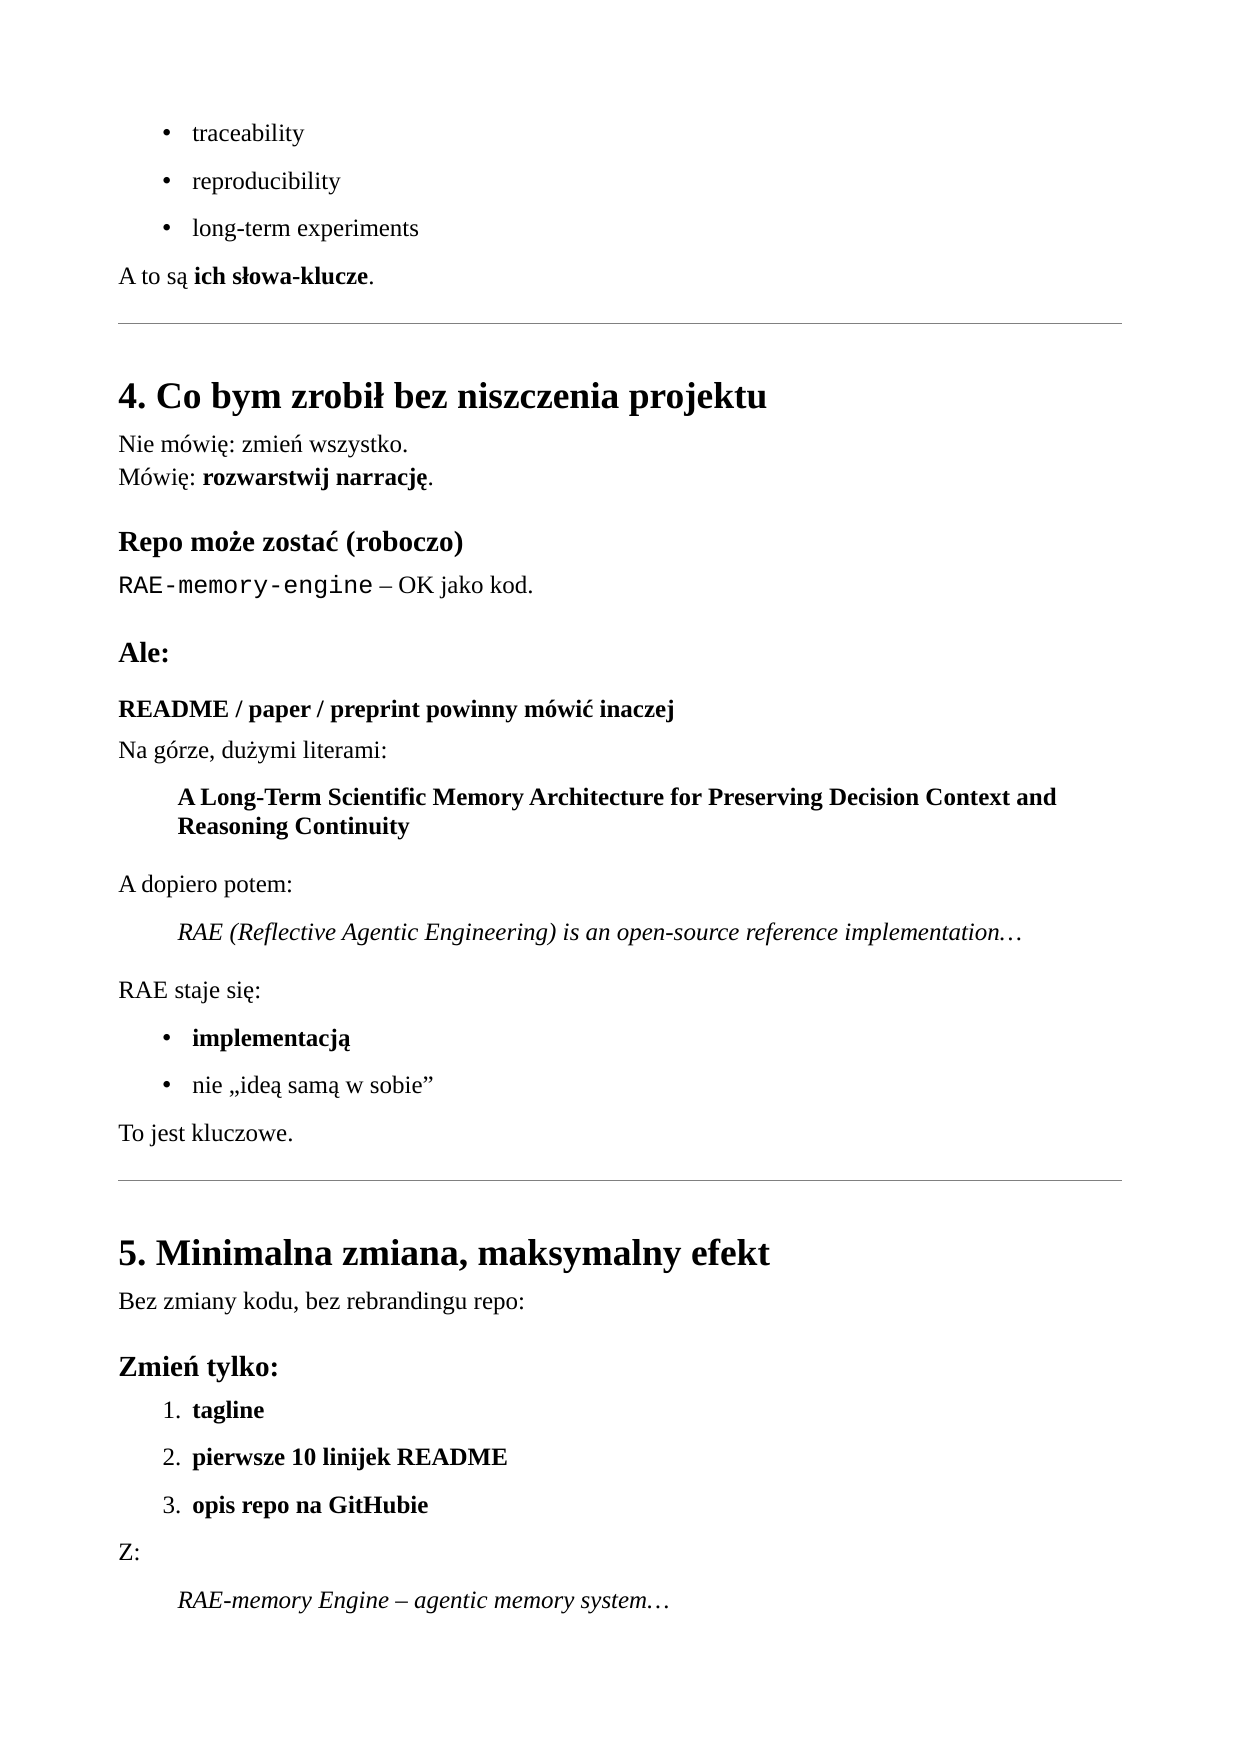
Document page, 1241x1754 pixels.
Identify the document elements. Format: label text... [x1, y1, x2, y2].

text RAE-memory-engine – OK jako kod. [118, 571, 1122, 601]
subtitle 5. Minimalna zmiana, maksymalny efekt [118, 1231, 1122, 1274]
text A dopiero potem: [118, 869, 1122, 898]
list traceability [162, 118, 1122, 147]
text RAE staje się: [118, 975, 1122, 1004]
list nie „ideą samą w sobie” [162, 1071, 1122, 1099]
subtitle Zmień tylko: [118, 1349, 1122, 1382]
text Nie mówię: zmień wszystko. Mówię: rozwarstwij narrację. [118, 429, 1122, 491]
list reproducibility [162, 166, 1122, 194]
subtitle Repo może zostać (roboczo) [118, 524, 1122, 558]
text Bez zmiany kodu, bez rebrandingu repo: [118, 1286, 1122, 1315]
text To jest kluczowe. [118, 1118, 1122, 1147]
text A to są ich słowa-klucze. [118, 261, 1122, 290]
text Na górze, dużymi literami: [118, 735, 1122, 764]
list opis repo na GitHubie [162, 1490, 1122, 1519]
list implementacją [162, 1023, 1122, 1052]
list pierwsze 10 linijek README [162, 1442, 1122, 1471]
text RAE (Reflective Agentic Engineering) is an open-source reference implementation… [177, 917, 1063, 946]
subtitle README / paper / preprint powinny mówić inaczej [118, 694, 1122, 722]
subtitle 4. Co bym zrobił bez niszczenia projektu [118, 374, 1122, 417]
subtitle Ale: [118, 635, 1122, 669]
list long-term experiments [162, 213, 1122, 242]
text Z: [118, 1537, 1122, 1566]
text A Long-Term Scientific Memory Architecture for Preserving Decision Context and Reasoning Continuity [177, 782, 1063, 840]
list tagline [162, 1395, 1122, 1423]
text RAE-memory Engine – agentic memory system… [177, 1585, 1063, 1614]
